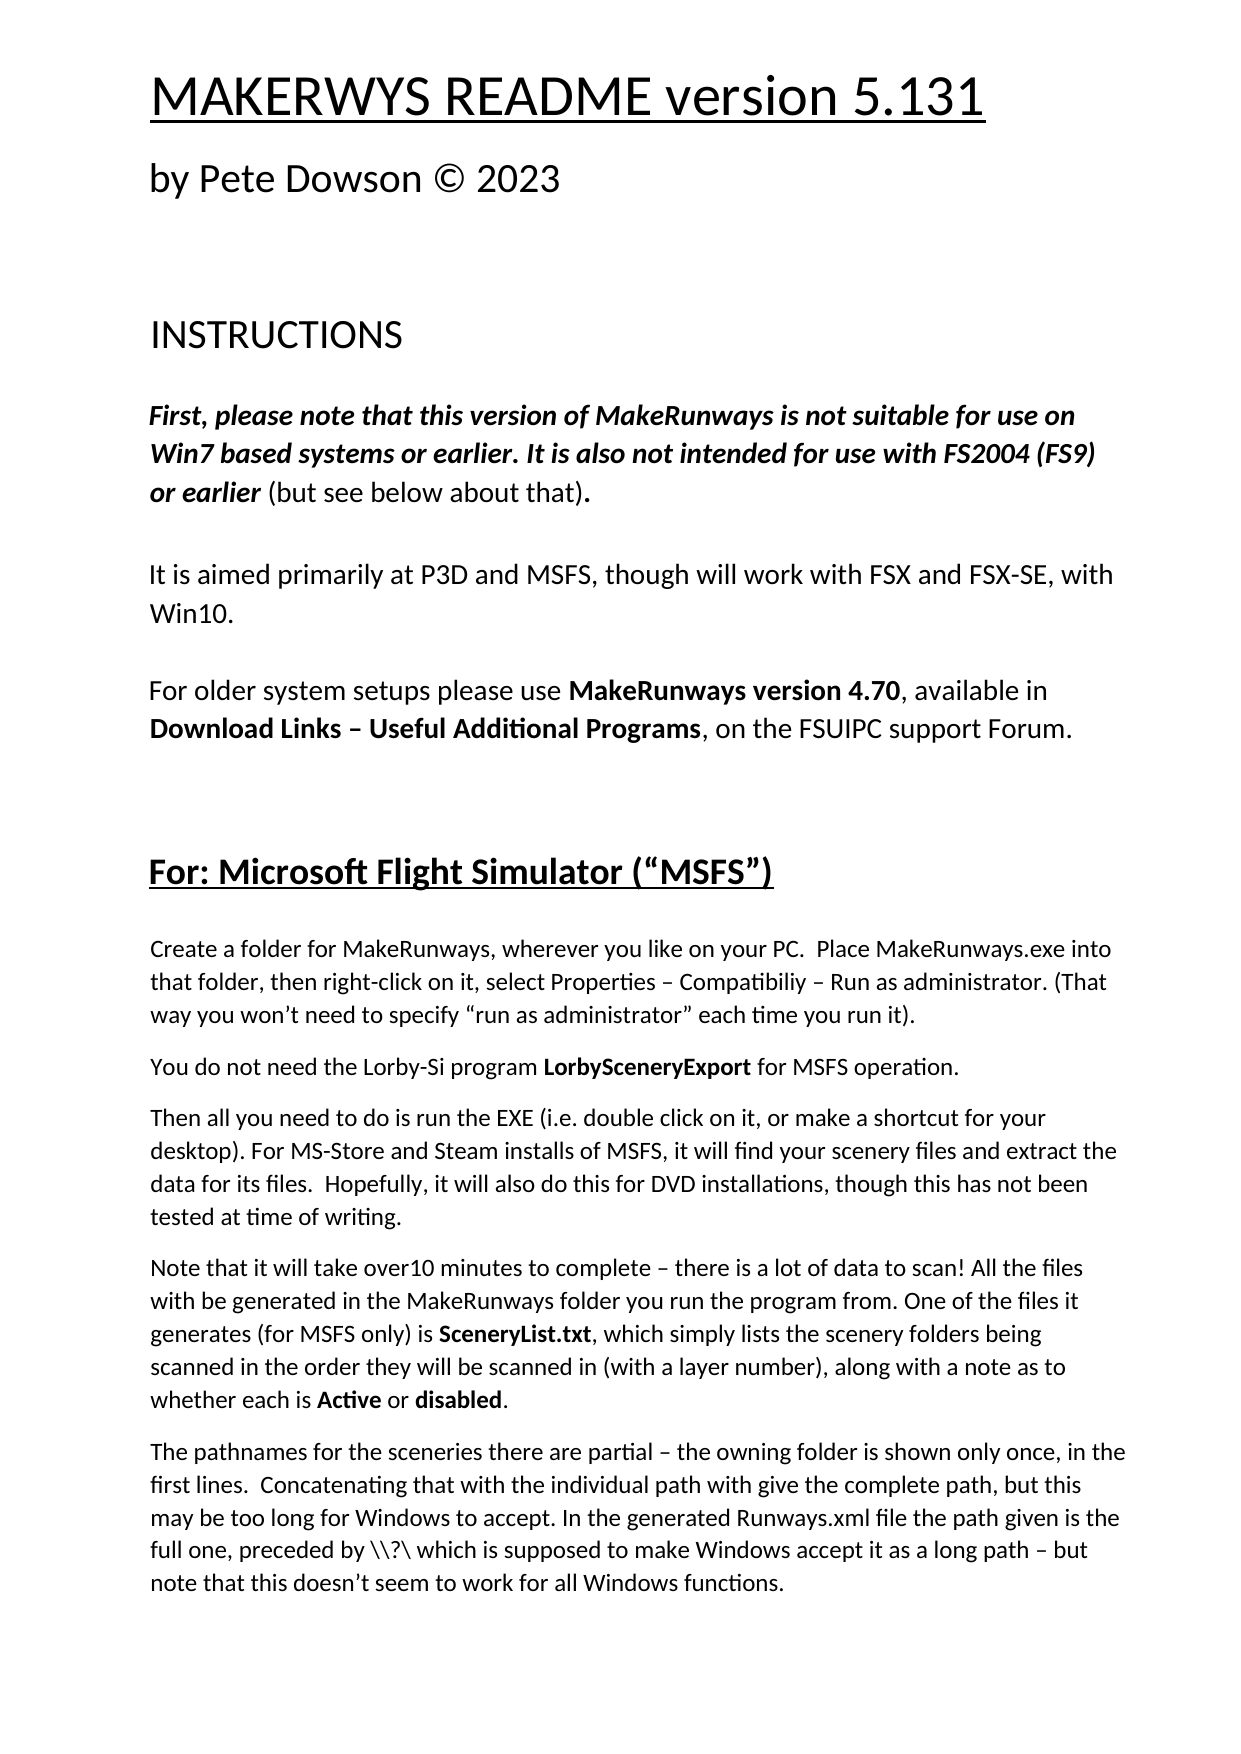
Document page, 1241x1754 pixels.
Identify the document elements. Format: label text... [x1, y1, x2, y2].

text Note that it will take over10 minutes to complete – there is a lot of data to scan! All the files with be generated in the MakeRunways folder you run the program from. One of the files it generates (for MSFS only) is SceneryList.txt, which simply lists the scenery folders being scanned in the order they will be scanned in (with a layer number), along with a note as to whether each is Active or disabled. [150, 1253, 1128, 1415]
text Then all you need to do is run the EXE (i.e. double click on it, or make a shortcut for your desktop). For MS-Store and Steam installs of MSFS, it will find your scenery files and extract the data for its files. Hopefully, it will also do this for DVD installations, though this has not been tested at time of writing. [150, 1102, 1128, 1232]
text First, please note that this version of MakeRunways is not suitable for use on Win7 based systems or earlier. It is also not intended for use with FS2004 (FS9) or earlier (but see below about that). [148, 397, 1128, 509]
text The pathnames for the sceneries there are partial – the owning folder is shown only once, in the first lines. Concatenating that with the individual path with give the complete path, but this may be too long for Windows to accept. In the generated Runways.xml file the path given is the full one, preceded by \\?\ which is supposed to make Windows accept it as a long path – but note that this doesn’t seem to work for all Windows functions. [150, 1436, 1128, 1598]
text It is aimed primarily at P3D and MSFS, though will work with FSX and FSX-SE, with Win10. [148, 556, 1128, 630]
text You do not need the Lorby-Si program LorbySceneryExport for MSFS operation. [150, 1051, 1128, 1081]
text by Pete Dowson © 2023 [148, 136, 1128, 207]
text Create a folder for MakeRunways, wherever you like on your PC. Place MakeRunways.exe into that folder, then right-click on it, select Properties – Compatibiliy – Run as administrator. (That way you won’t need to specify “run as administrator” each time you run it). [150, 933, 1128, 1030]
text INSTRUCTIONS [150, 308, 1128, 358]
text For older system setups please use MakeRunways version 4.70, available in Download Links – Useful Additional Programs, on the FSUIPC support Forum. [148, 672, 1128, 746]
subtitle For: Microsoft Flight Simulator (“MSFS”) [148, 848, 1128, 894]
text MAKERWYS README version 5.131 [150, 59, 1128, 130]
